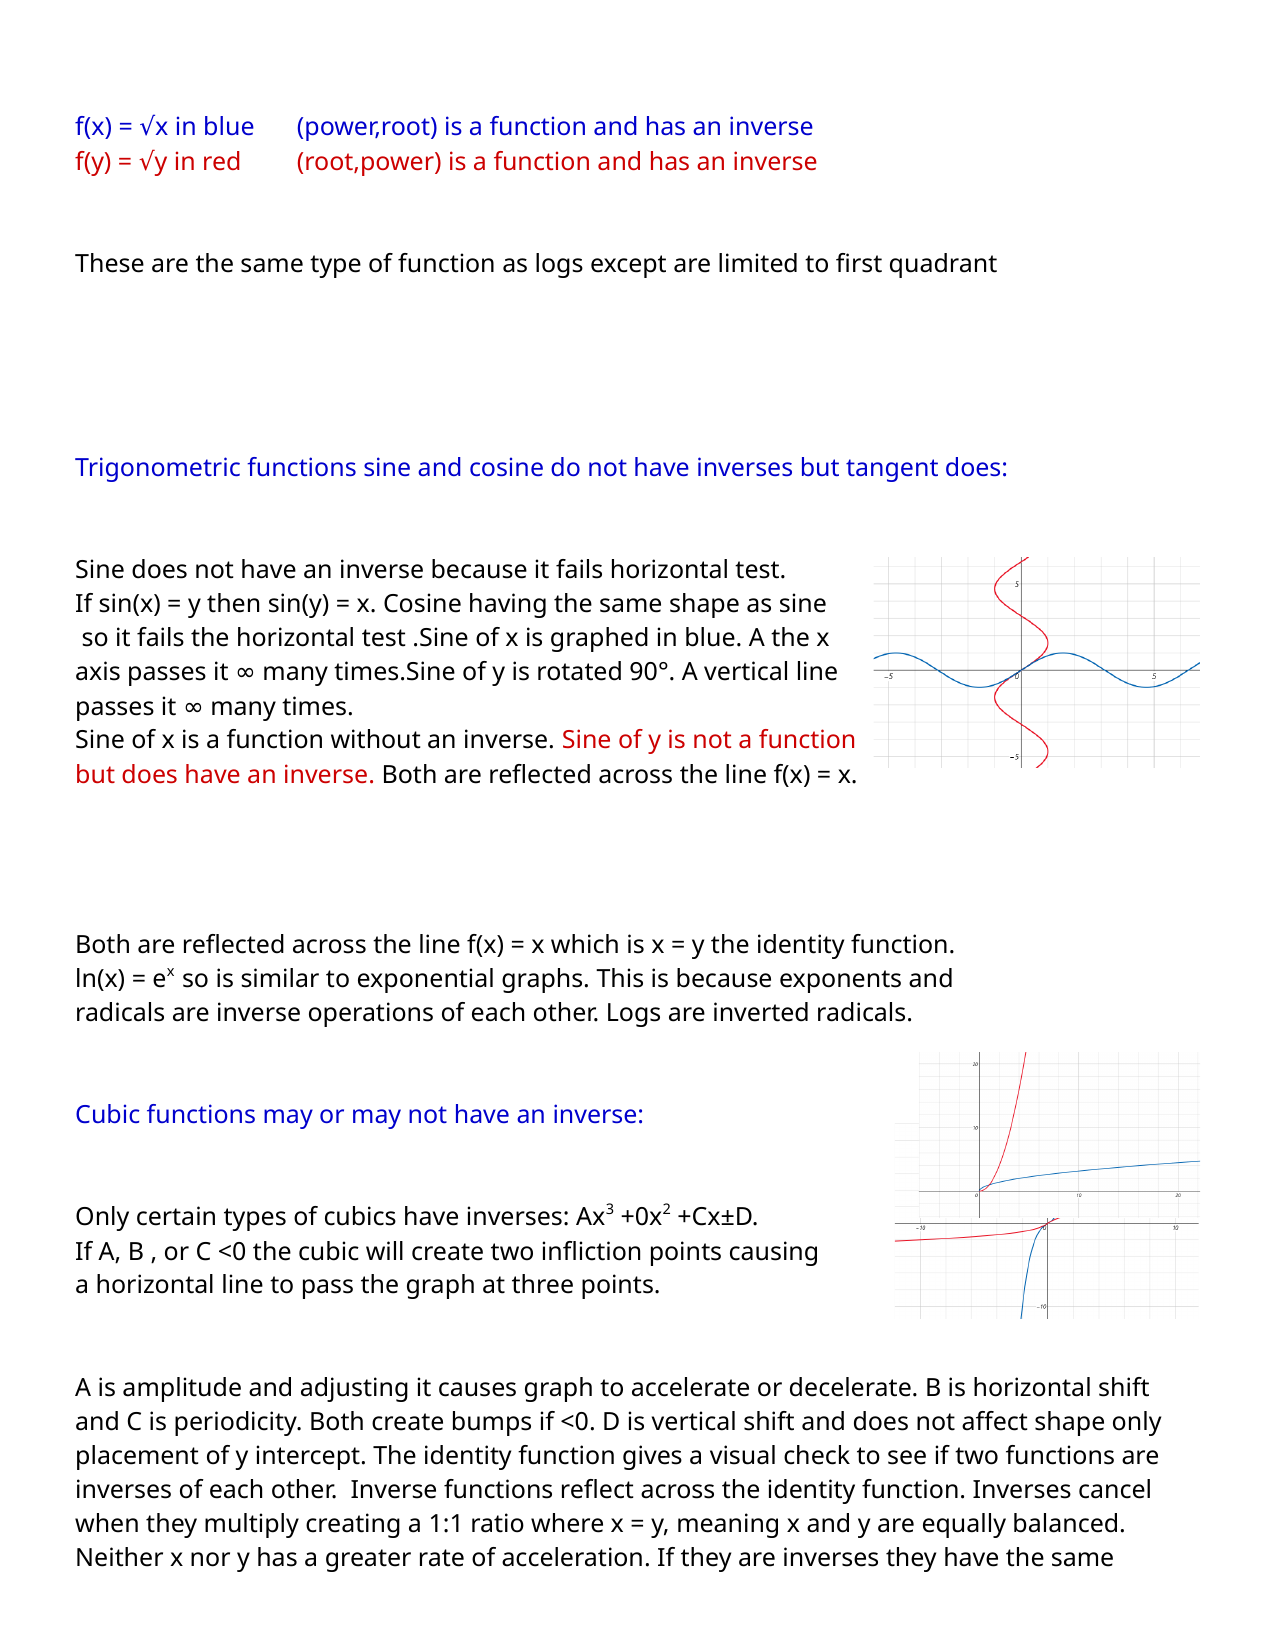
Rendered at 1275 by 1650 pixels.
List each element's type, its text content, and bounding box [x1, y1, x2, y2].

text f(x) = √x in blue (power,root) is a function and has an inverse [75, 109, 1200, 143]
text Only certain types of cubics have inverses: Ax3 +0x2 +Cx±D. [75, 1199, 894, 1233]
text ln(x) = ex so is similar to exponential graphs. This is because exponents and [75, 961, 1200, 995]
text If sin(x) = y then sin(y) = x. Cosine having the same shape as sine [75, 586, 873, 620]
text Cubic functions may or may not have an inverse: [75, 1097, 918, 1131]
text Sine does not have an inverse because it fails horizontal test. [75, 552, 1200, 586]
text These are the same type of function as logs except are limited to first quadrant [75, 245, 1200, 279]
text so it fails the horizontal test .Sine of x is graphed in blue. A the x axis passes it ∞ many times.Sine of y is rotated 90°. A vertical line passes it ∞ many times. [75, 620, 873, 722]
text If A, B , or C <0 the cubic will create two infliction points causing [75, 1233, 894, 1267]
text Trigonometric functions sine and cosine do not have inverses but tangent does: [75, 450, 1200, 484]
text Both are reflected across the line f(x) = x which is x = y the identity function. [75, 927, 1200, 961]
text a horizontal line to pass the graph at three points. [75, 1267, 894, 1301]
text f(y) = √y in red (root,power) is a function and has an inverse [75, 143, 1200, 177]
text A is amplitude and adjusting it causes graph to accelerate or decelerate. B is horizontal shift and C is periodicity. Both create bumps if <0. D is vertical shift and does not affect shape only placement of y intercept. The identity function gives a visual check to see if two functions are inverses of each other. Inverse functions reflect across the identity function. Inverses cancel when they multiply creating a 1:1 ratio where x = y, meaning x and y are equally balanced. Neither x nor y has a greater rate of acceleration. If they are inverses they have the same [75, 1369, 1200, 1574]
text radicals are inverse operations of each other. Logs are inverted radicals. [75, 995, 1200, 1029]
text Sine of x is a function without an inverse. Sine of y is not a function but does have an inverse. Both are reflected across the line f(x) = x. [75, 722, 1200, 790]
